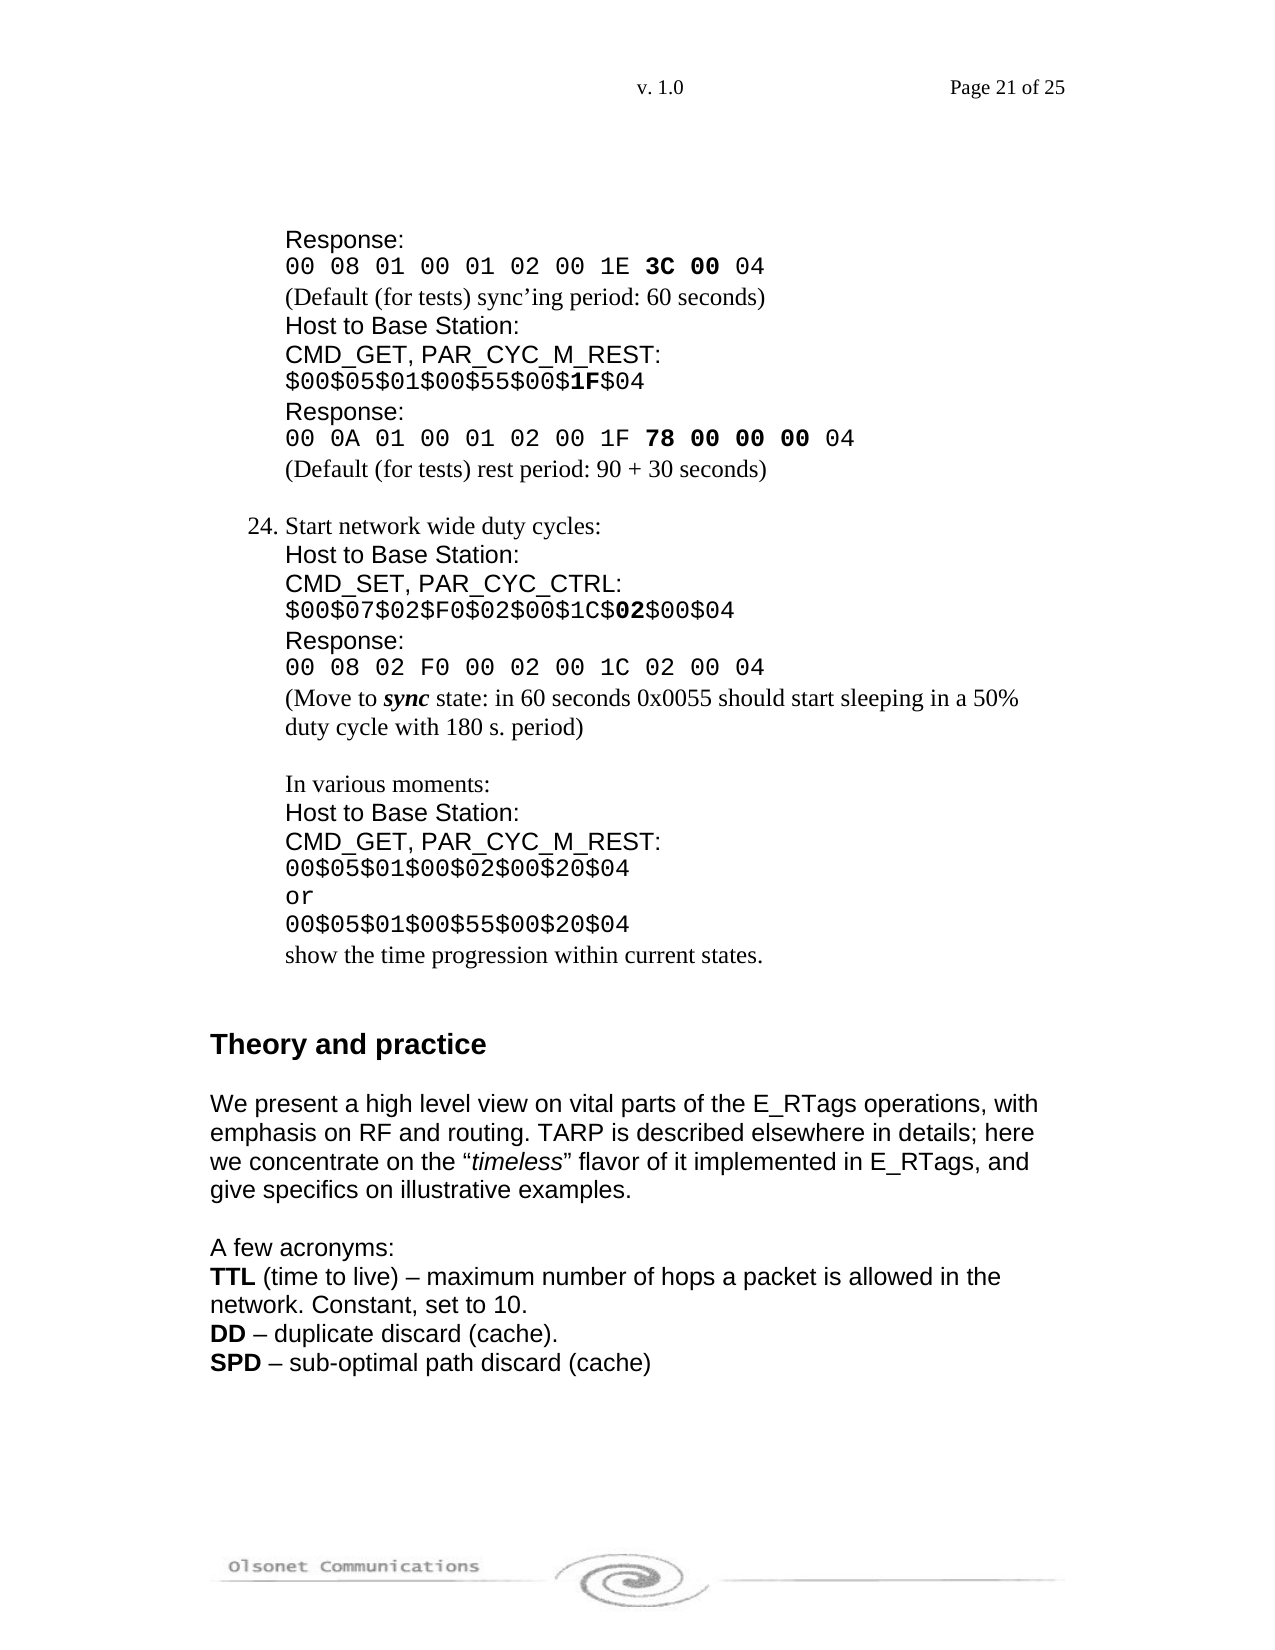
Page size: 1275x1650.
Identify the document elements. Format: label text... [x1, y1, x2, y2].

text 00 08 01 00 01 02 00 1E 3C 00 04 [285, 254, 1065, 282]
text CMD_GET, PAR_CYC_M_REST: [285, 339, 1065, 368]
text In various moments: [285, 769, 1065, 798]
text 00 08 02 F0 00 02 00 1C 02 00 04 [285, 654, 1065, 683]
text Host to Base Station: [247, 540, 1065, 569]
text 00$05$01$00$55$00$20$04 [285, 912, 1065, 940]
text SPD – sub-optimal path discard (cache) [210, 1348, 1065, 1376]
text Host to Base Station: [247, 798, 1065, 827]
text Host to Base Station: [247, 311, 1065, 339]
text (Move to sync state: in 60 seconds 0x0055 should start sleeping in a 50% duty cycle with 180 s. period) [285, 683, 1065, 740]
text $00$05$01$00$55$00$1F$04 [285, 368, 1065, 397]
text TTL (time to live) – maximum number of hops a packet is allowed in the network. Constant, set to 10. [210, 1261, 1065, 1319]
text DD – duplicate discard (cache). [210, 1319, 1065, 1348]
text CMD_SET, PAR_CYC_CTRL: [285, 569, 1065, 597]
text (Default (for tests) rest period: 90 + 30 seconds) [285, 454, 1065, 482]
text Response: [285, 626, 1065, 654]
text CMD_GET, PAR_CYC_M_REST: [285, 827, 1065, 855]
text We present a high level view on vital parts of the E_RTags operations, with emphasis on RF and routing. TARP is described elsewhere in details; here we concentrate on the “timeless” flavor of it implemented in E_RTags, and give specifics on illustrative examples. [210, 1089, 1065, 1204]
text Response: [285, 397, 1065, 425]
text $00$07$02$F0$02$00$1C$02$00$04 [285, 597, 1065, 626]
text Theory and practice [210, 1027, 1065, 1060]
text show the time progression within current states. [210, 940, 1065, 969]
text A few acronyms: [210, 1233, 1065, 1261]
text (Default (for tests) sync’ing period: 60 seconds) [285, 282, 1065, 311]
text 00$05$01$00$02$00$20$04 [285, 855, 1065, 884]
text 00 0A 01 00 01 02 00 1F 78 00 00 00 04 [285, 425, 1065, 454]
text Response: [285, 225, 1065, 254]
text or [285, 884, 1065, 912]
picture [210, 1538, 1065, 1630]
list Start network wide duty cycles: [247, 511, 1065, 540]
